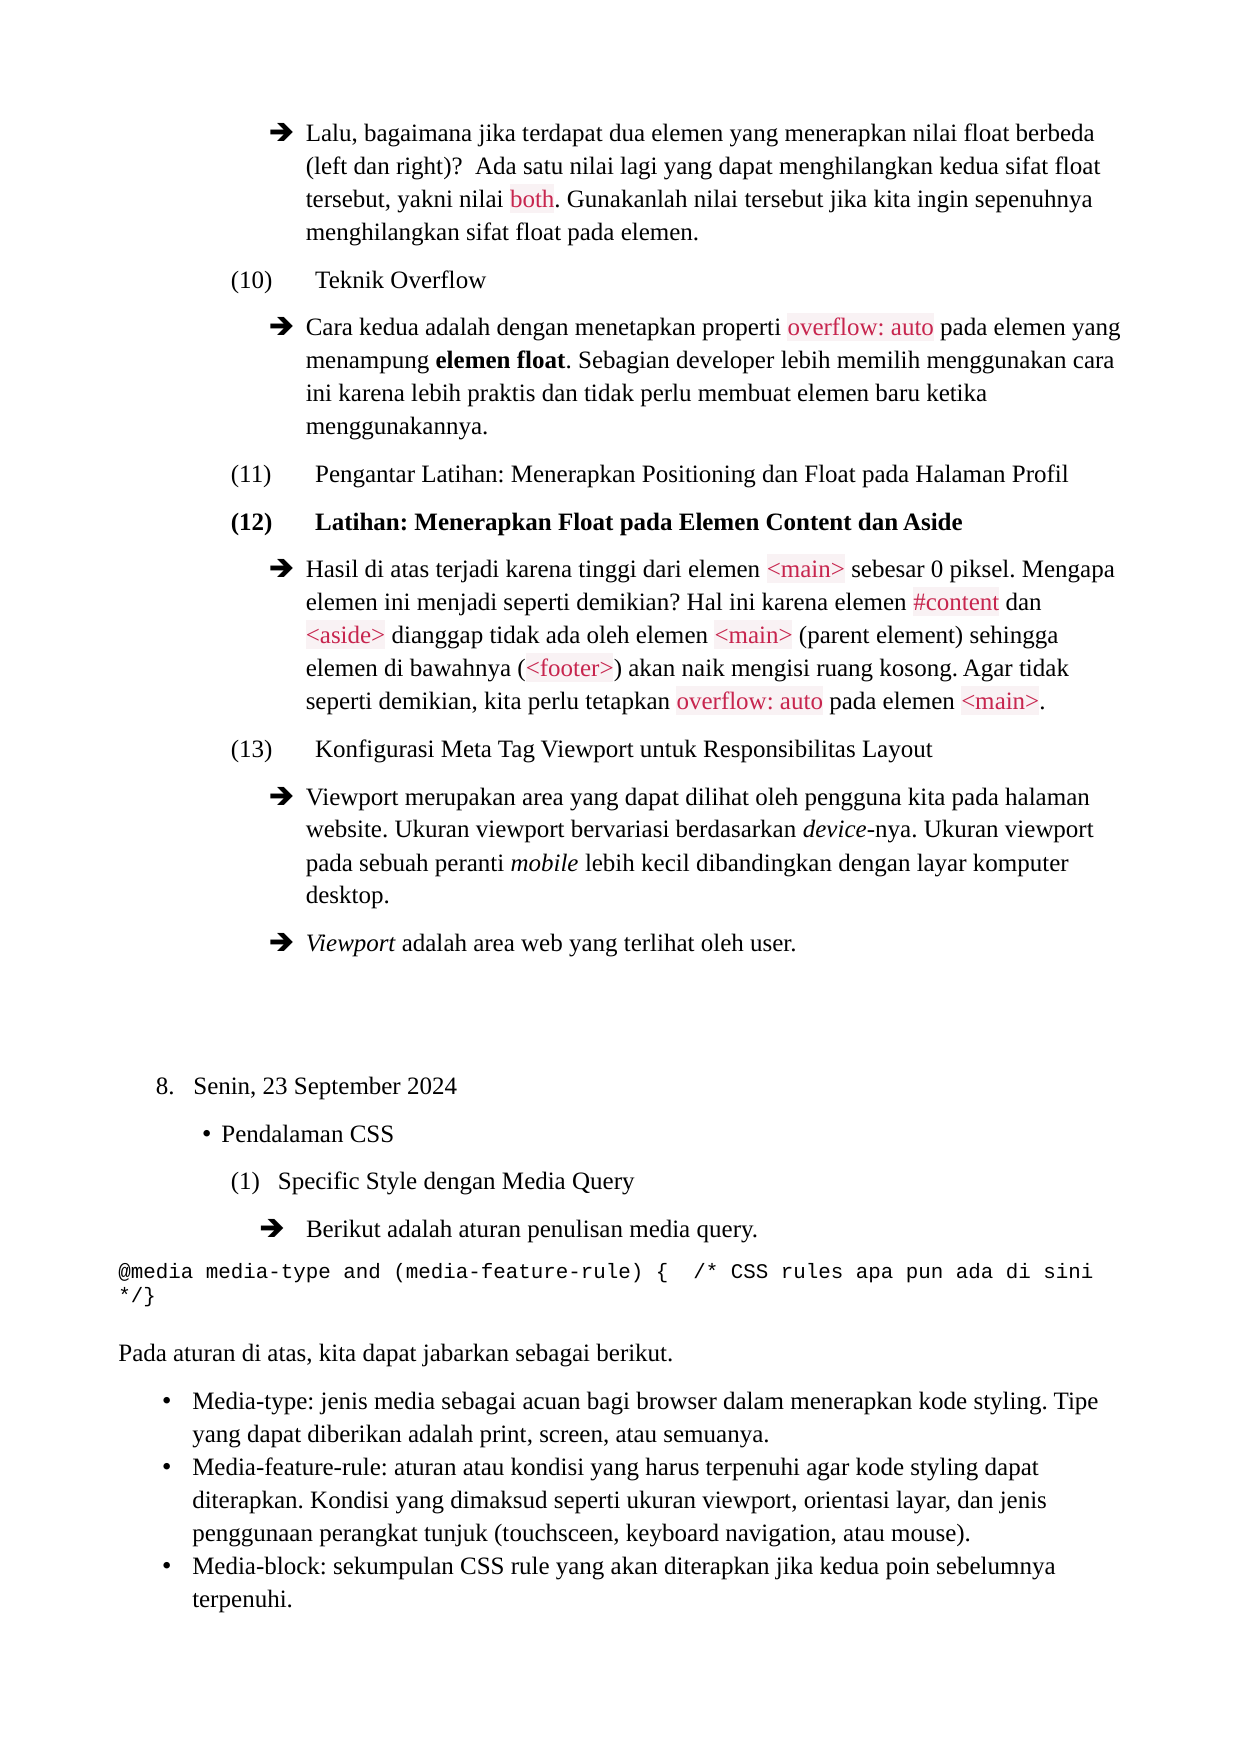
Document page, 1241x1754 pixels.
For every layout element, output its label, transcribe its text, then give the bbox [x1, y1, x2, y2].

list Konfigurasi Meta Tag Viewport untuk Responsibilitas Layout [231, 734, 1122, 763]
list Berikut adalah aturan penulisan media query. [259, 1214, 1122, 1243]
list Viewport merupakan area yang dapat dilihat oleh pengguna kita pada halaman website. Ukuran viewport bervariasi berdasarkan device-nya. Ukuran viewport pada sebuah peranti mobile lebih kecil dibandingkan dengan layar komputer desktop. [268, 782, 1122, 909]
list Teknik Overflow [231, 265, 1122, 293]
list Media-type: jenis media sebagai acuan bagi browser dalam menerapkan kode styling. Tipe yang dapat diberikan adalah print, screen, atau semuanya. [162, 1386, 1122, 1448]
list Lalu, bagaimana jika terdapat dua elemen yang menerapkan nilai float berbeda (left dan right)? Ada satu nilai lagi yang dapat menghilangkan kedua sifat float tersebut, yakni nilai both. Gunakanlah nilai tersebut jika kita ingin sepenuhnya menghilangkan sifat float pada elemen. [268, 118, 1122, 246]
list Media-block: sekumpulan CSS rule yang akan diterapkan jika kedua poin sebelumnya terpenuhi. [162, 1551, 1122, 1613]
list Pengantar Latihan: Menerapkan Positioning dan Float pada Halaman Profil [231, 459, 1122, 488]
list Hasil di atas terjadi karena tinggi dari elemen <main> sebesar 0 piksel. Mengapa elemen ini menjadi seperti demikian? Hal ini karena elemen #content dan <aside> dianggap tidak ada oleh elemen <main> (parent element) sehingga elemen di bawahnya (<footer>) akan naik mengisi ruang kosong. Agar tidak seperti demikian, kita perlu tetapkan overflow: auto pada elemen <main>. [268, 554, 1122, 715]
list Viewport adalah area web yang terlihat oleh user. [268, 928, 1122, 957]
text @media media-type and (media-feature-rule) { /* CSS rules apa pun ada di sini */} [118, 1261, 1122, 1309]
list Cara kedua adalah dengan menetapkan properti overflow: auto pada elemen yang menampung elemen float. Sebagian developer lebih memilih menggunakan cara ini karena lebih praktis dan tidak perlu membuat elemen baru ketika menggunakannya. [268, 312, 1122, 440]
list Latihan: Menerapkan Float pada Elemen Content dan Aside [231, 507, 1122, 535]
list Media-feature-rule: aturan atau kondisi yang harus terpenuhi agar kode styling dapat diterapkan. Kondisi yang dimaksud seperti ukuran viewport, orientasi layar, dan jenis penggunaan perangkat tunjuk (touchsceen, keyboard navigation, atau mouse). [162, 1452, 1122, 1547]
list Specific Style dengan Media Query [231, 1166, 1122, 1195]
text Pada aturan di atas, kita dapat jabarkan sebagai berikut. [118, 1338, 1122, 1367]
list Senin, 23 September 2024 [156, 1071, 1122, 1100]
list Pendalaman CSS [202, 1119, 1122, 1147]
